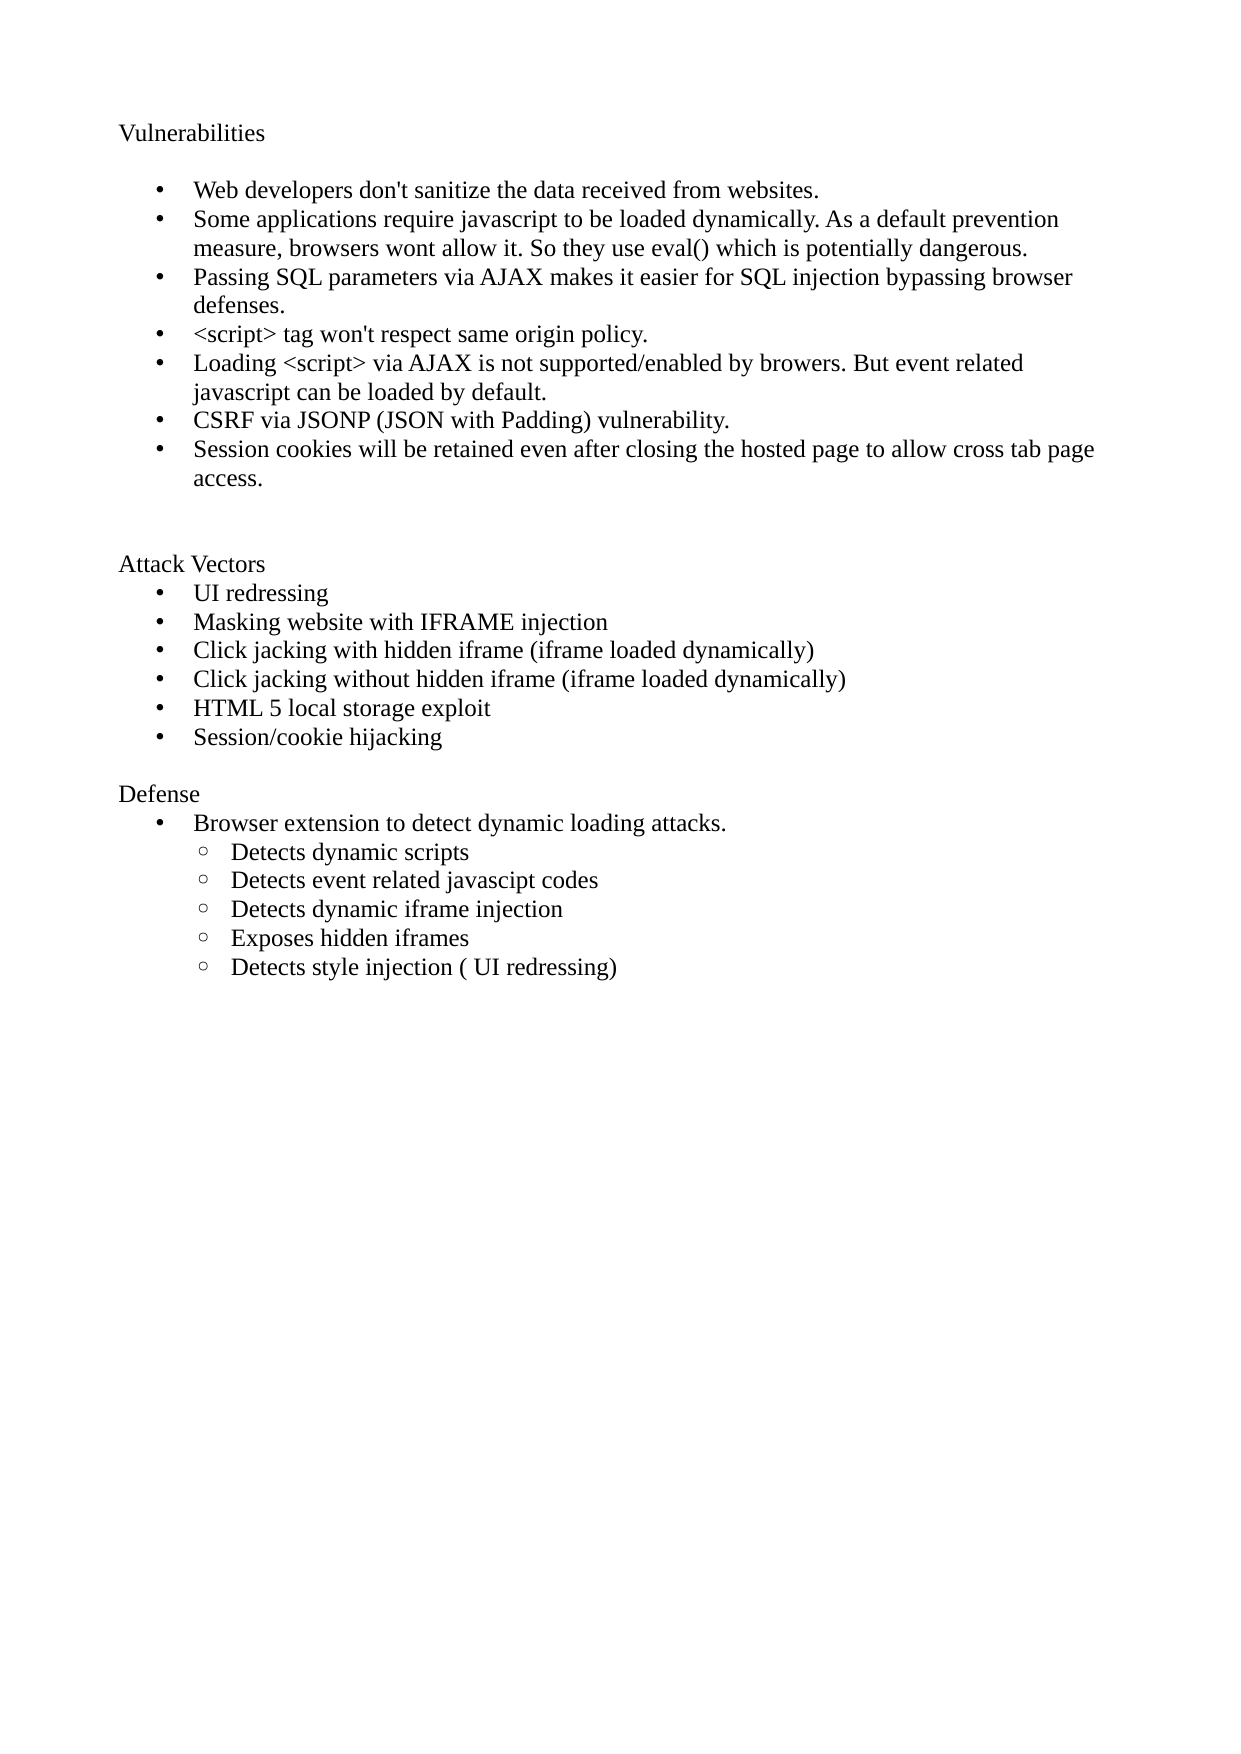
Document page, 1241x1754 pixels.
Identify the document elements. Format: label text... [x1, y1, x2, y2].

list Detects dynamic scripts [193, 837, 1122, 866]
list Session/cookie hijacking [156, 722, 1122, 751]
list CSRF via JSONP (JSON with Padding) vulnerability. [156, 406, 1122, 434]
list Exposes hidden iframes [193, 923, 1122, 952]
list HTML 5 local storage exploit [156, 693, 1122, 722]
list Loading <script> via AJAX is not supported/enabled by browers. But event related javascript can be loaded by default. [156, 348, 1122, 406]
list Click jacking with hidden iframe (iframe loaded dynamically) [156, 636, 1122, 664]
list <script> tag won't respect same origin policy. [156, 319, 1122, 348]
list Detects dynamic iframe injection [193, 894, 1122, 923]
text Vulnerabilities [118, 118, 1122, 147]
list Web developers don't sanitize the data received from websites. [156, 176, 1122, 204]
list Passing SQL parameters via AJAX makes it easier for SQL injection bypassing browser defenses. [156, 262, 1122, 319]
list Masking website with IFRAME injection [156, 607, 1122, 636]
text Defense [118, 779, 1122, 808]
list UI redressing [156, 578, 1122, 607]
list Session cookies will be retained even after closing the hosted page to allow cross tab page access. [156, 434, 1122, 492]
list Some applications require javascript to be loaded dynamically. As a default prevention measure, browsers wont allow it. So they use eval() which is potentially dangerous. [156, 204, 1122, 262]
list Detects event related javascipt codes [193, 866, 1122, 894]
list Detects style injection ( UI redressing) [193, 952, 1122, 981]
list Browser extension to detect dynamic loading attacks. [156, 808, 1122, 837]
list Click jacking without hidden iframe (iframe loaded dynamically) [156, 664, 1122, 693]
text Attack Vectors [118, 549, 1122, 578]
